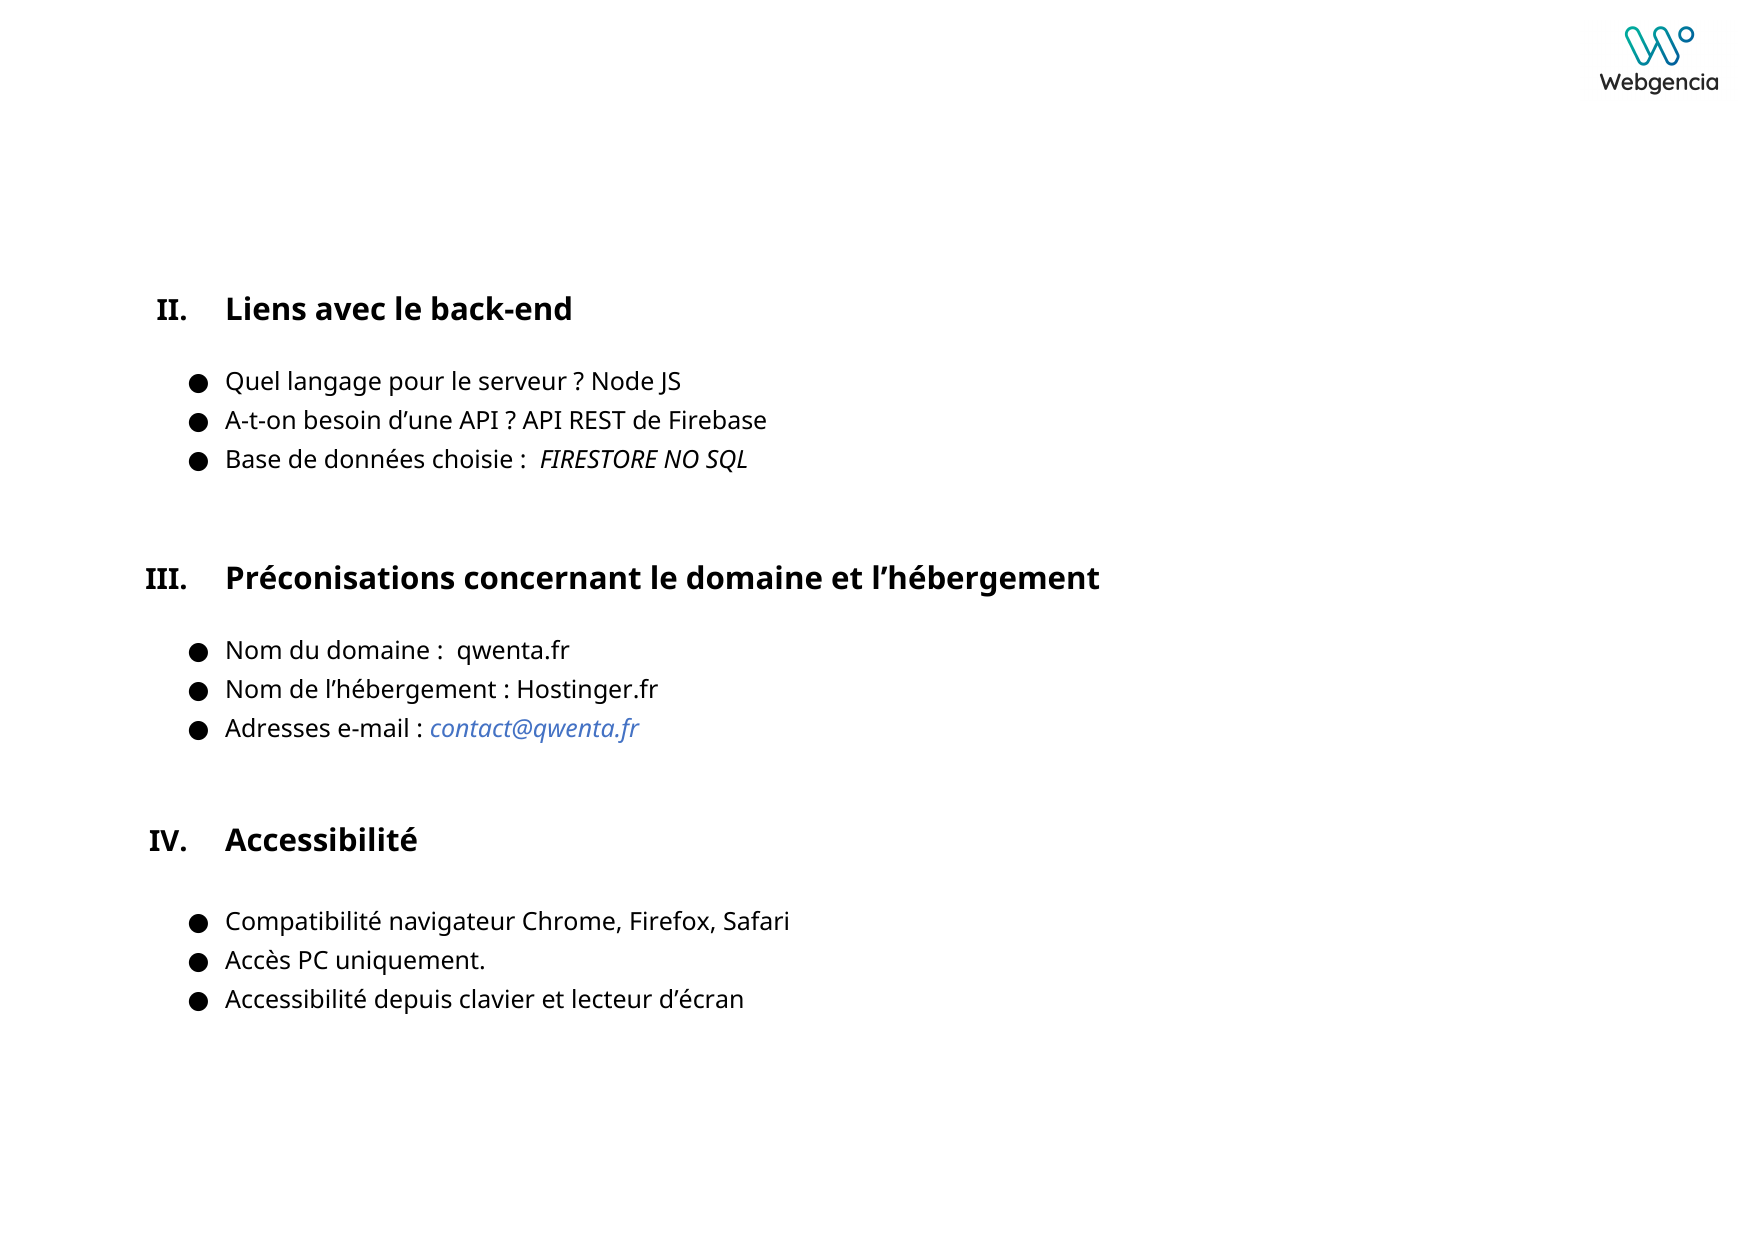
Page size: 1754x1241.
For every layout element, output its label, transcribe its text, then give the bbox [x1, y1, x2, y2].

list Nom de l’hébergement : Hostinger.fr [187, 671, 1604, 706]
list Accès PC uniquement. [187, 943, 1604, 977]
list Nom du domaine : qwenta.fr [187, 632, 1604, 666]
list A-t-on besoin d’une API ? API REST de Firebase [187, 403, 1604, 437]
list Adresses e-mail : contact@qwenta.fr [187, 711, 1604, 775]
list Accessibilité [187, 818, 1604, 904]
list Base de données choisie : FIRESTORE NO SQL [187, 442, 1604, 506]
list Liens avec le back-end [187, 287, 1604, 329]
list Quel langage pour le serveur ? Node JS [187, 363, 1604, 398]
list Compatibilité navigateur Chrome, Firefox, Safari [187, 904, 1604, 938]
list Accessibilité depuis clavier et lecteur d’écran [187, 982, 1604, 1046]
list Préconisations concernant le domaine et l’hébergement [187, 556, 1604, 598]
